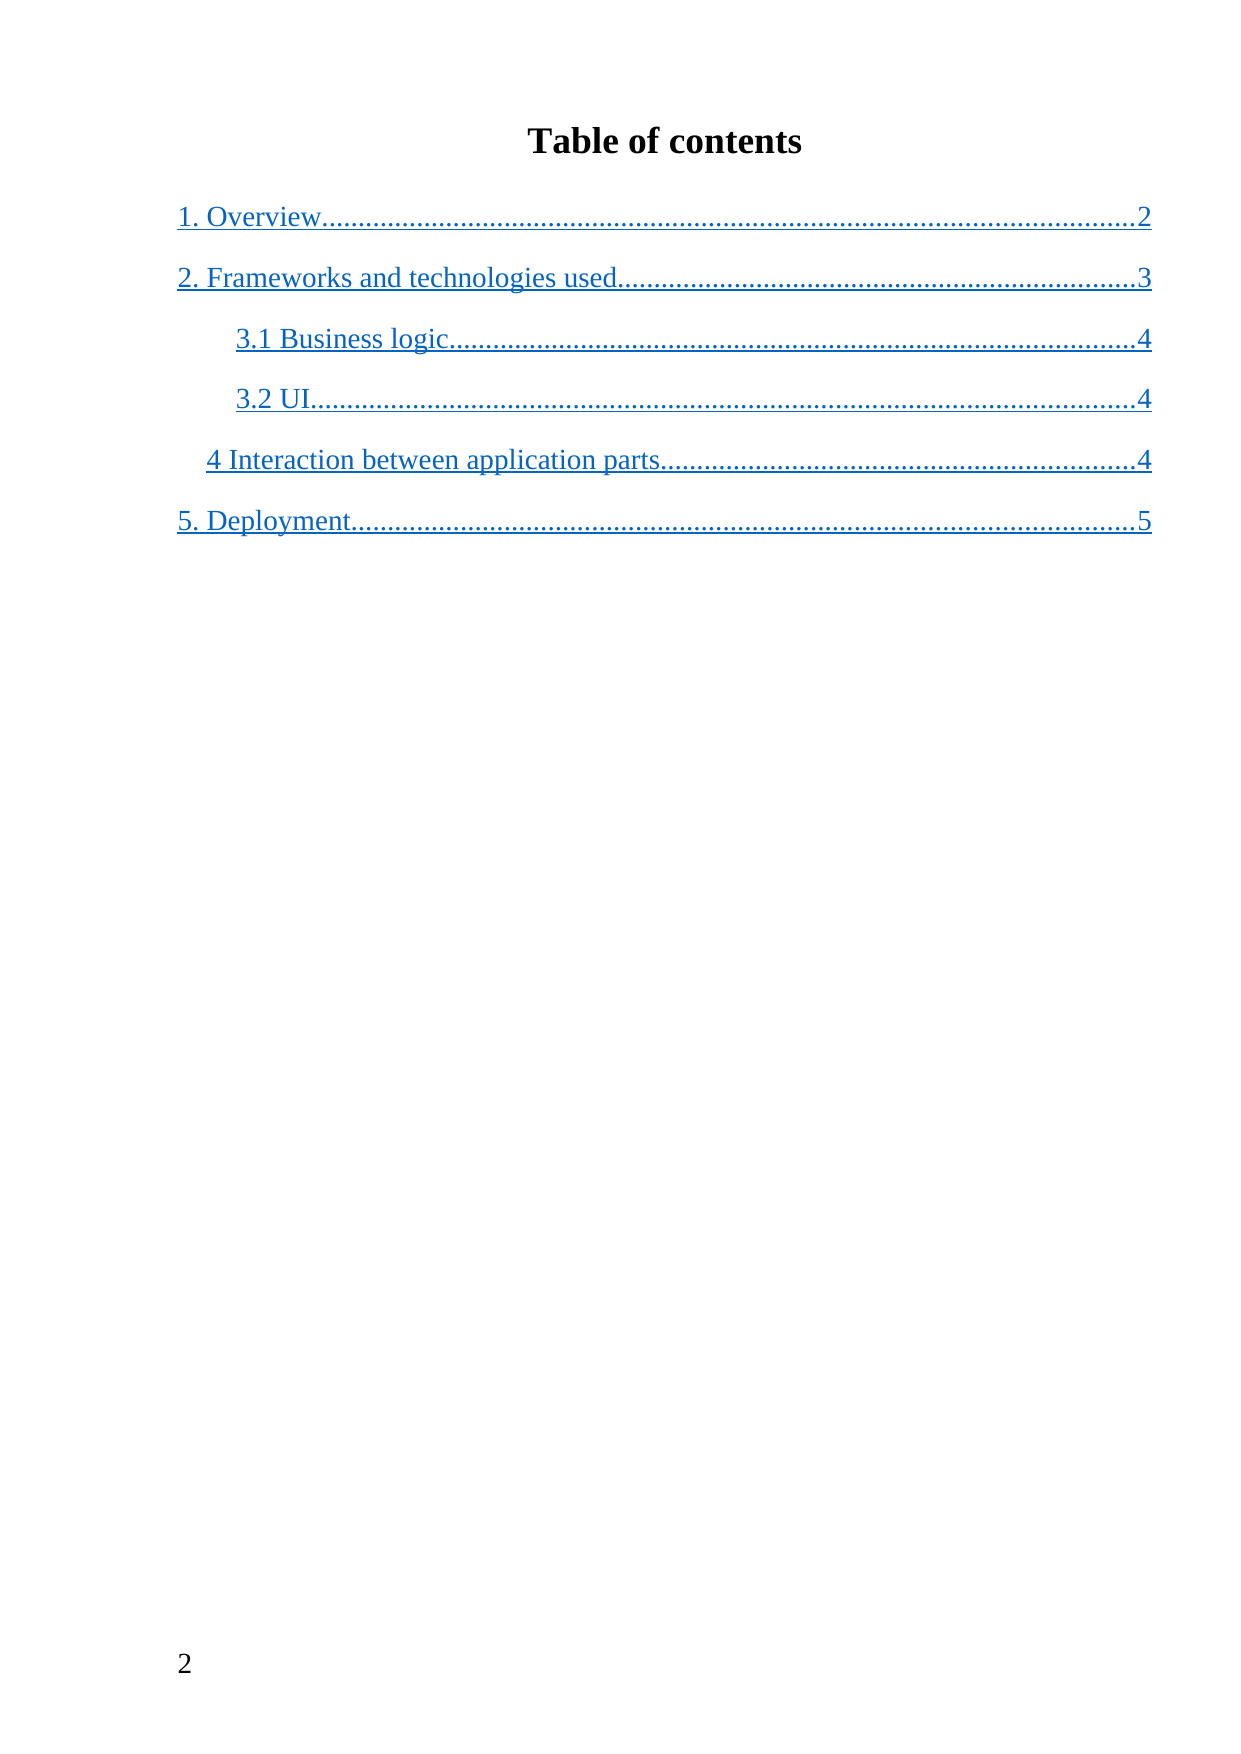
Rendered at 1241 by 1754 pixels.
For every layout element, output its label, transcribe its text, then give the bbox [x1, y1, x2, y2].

text 5. Deployment 5 [177, 503, 1152, 532]
text Table of contents [177, 118, 1152, 161]
text 2. Frameworks and technologies used 3 [177, 260, 1152, 289]
text 4 Interaction between application parts. 4 [206, 442, 1152, 471]
text 3.2 UI 4 [236, 382, 1152, 411]
text 3.1 Business logic 4 [236, 321, 1152, 350]
text 1. Overview 2 [177, 199, 1152, 229]
